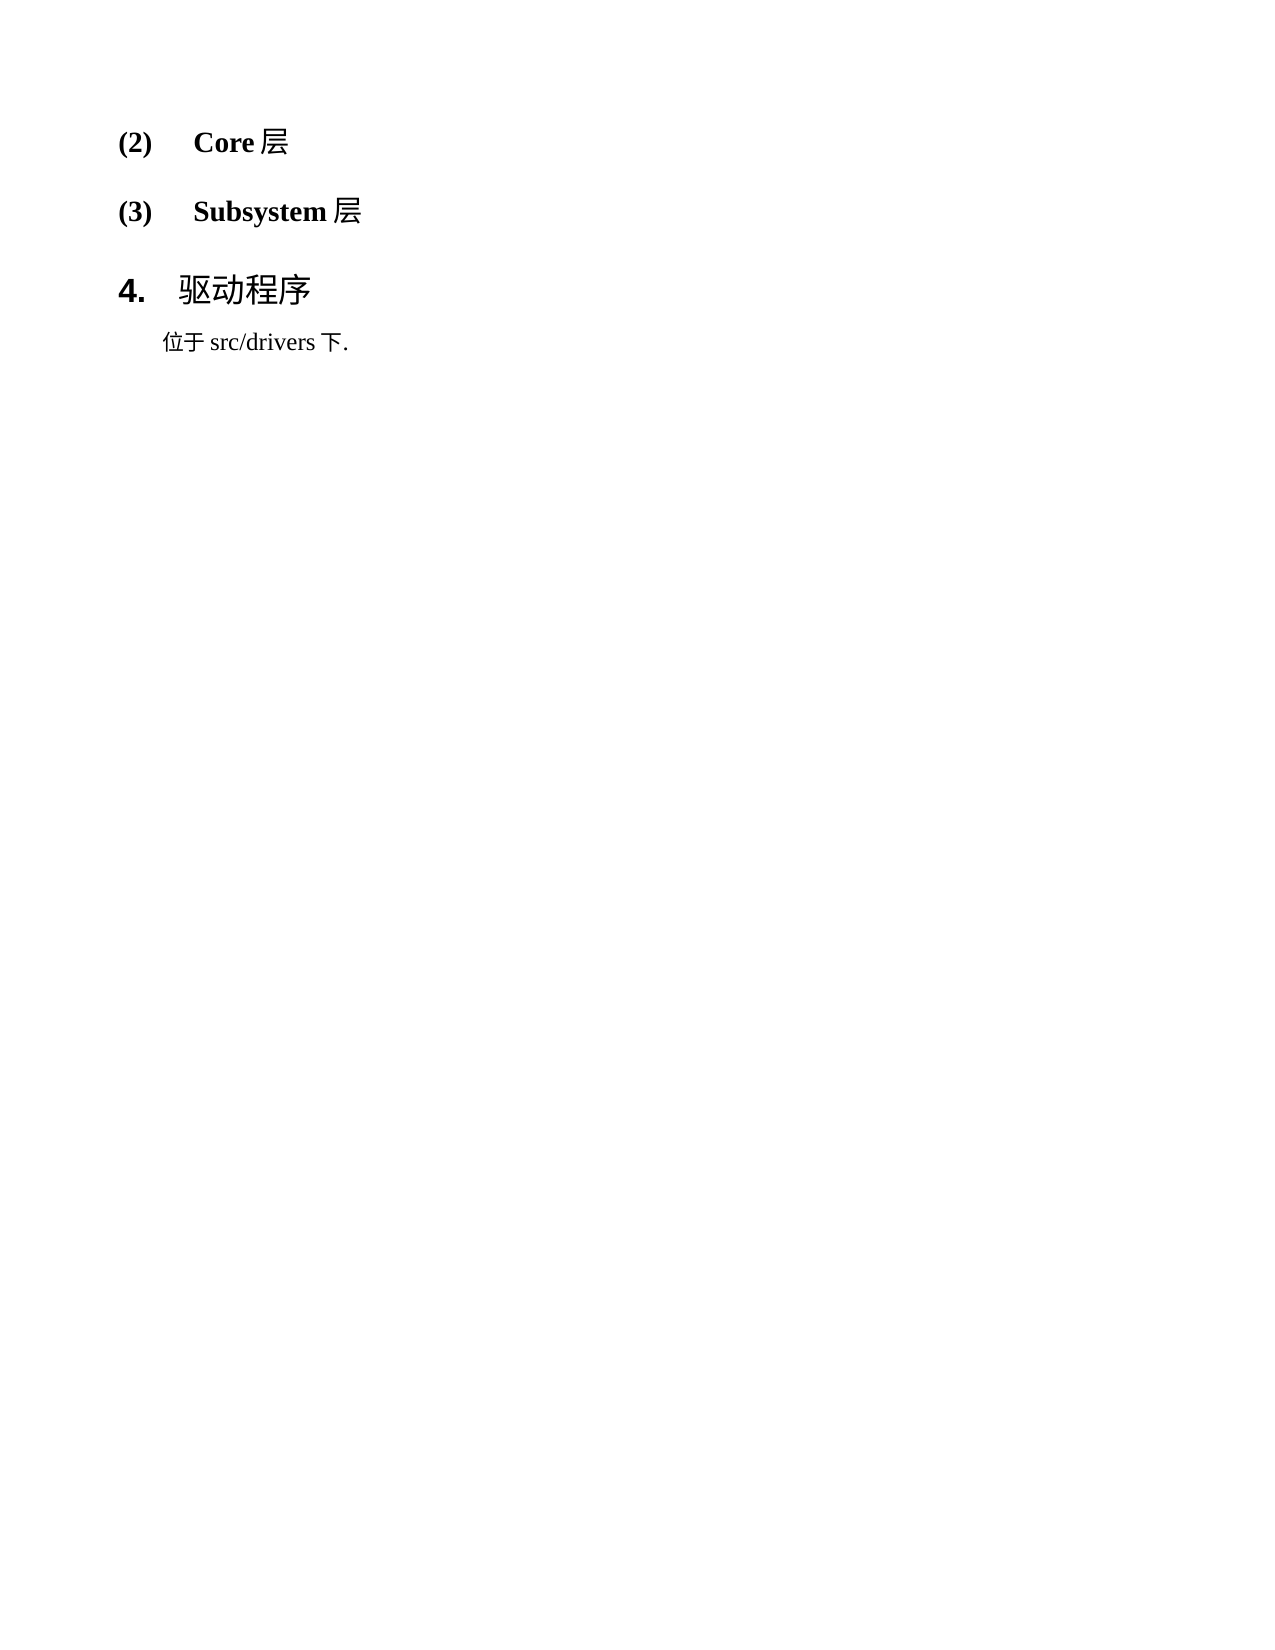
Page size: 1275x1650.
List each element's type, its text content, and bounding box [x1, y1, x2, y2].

subtitle Core层 [118, 118, 1157, 161]
subtitle 驱动程序 [118, 263, 1157, 312]
subtitle Subsystem层 [118, 188, 1157, 230]
text 位于src/drivers下. [118, 324, 1157, 356]
